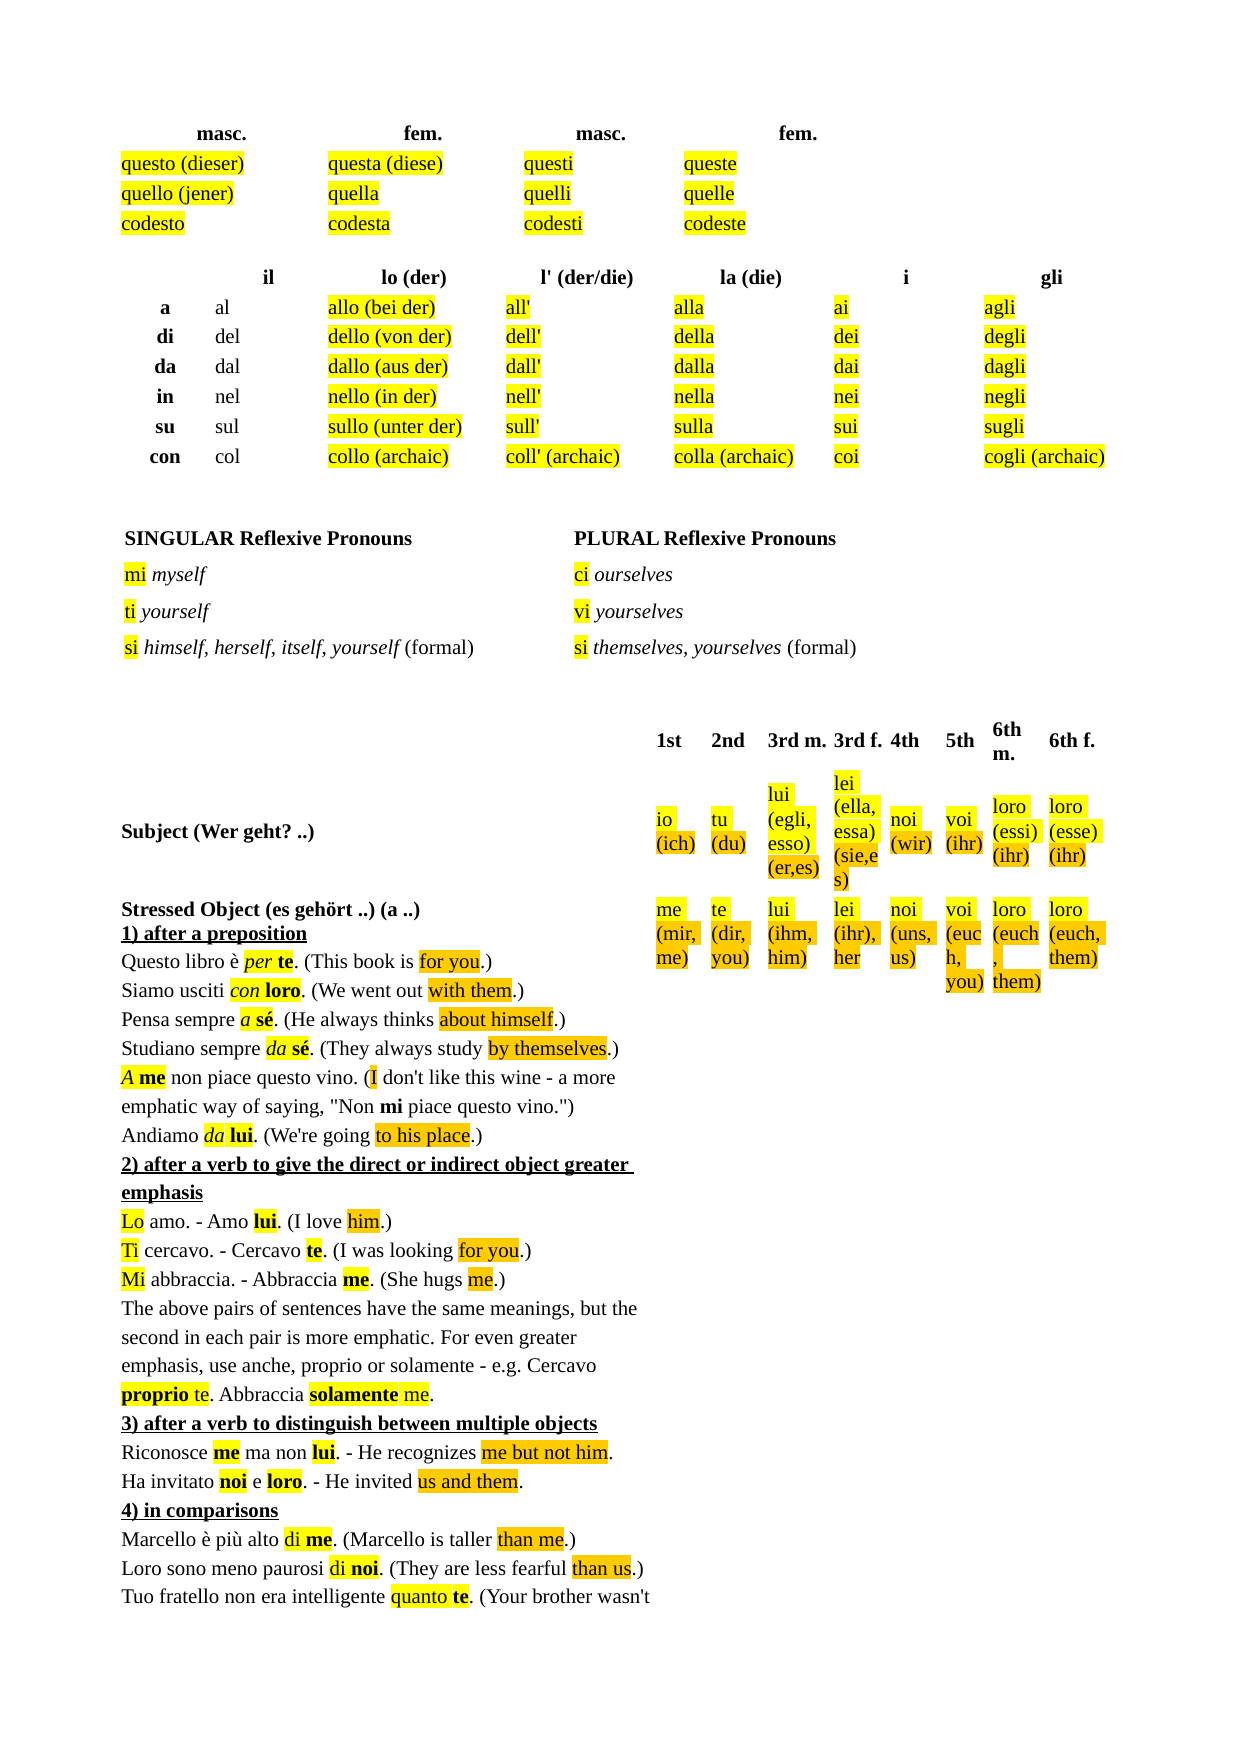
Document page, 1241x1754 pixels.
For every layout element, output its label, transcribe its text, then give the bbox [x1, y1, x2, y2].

table_cell a [118, 292, 212, 322]
table_header 3rd m. [765, 714, 831, 767]
table_cell nell' [503, 381, 671, 411]
table_cell codesto [118, 208, 325, 238]
table_cell te (dir, you) [708, 894, 765, 1611]
table_cell ti yourself [118, 592, 568, 629]
table_header gli [981, 262, 1122, 292]
table_cell lei (ella, essa) (sie,es) [831, 768, 887, 894]
table_cell masc. [521, 118, 681, 148]
table_header SINGULAR Reflexive Pronouns [118, 519, 568, 556]
table_cell coi [831, 441, 981, 471]
table_header il [212, 262, 325, 292]
table_cell mi myself [118, 556, 568, 592]
table_cell loro (essi) (ihr) [990, 768, 1046, 894]
table_cell quello (jener) [118, 178, 325, 208]
table_cell dello (von der) [325, 322, 503, 351]
table_cell si themselves, yourselves (formal) [568, 629, 1102, 665]
table_header 6th f. [1046, 714, 1112, 767]
table_cell dalla [671, 351, 831, 381]
table_cell col [212, 441, 325, 471]
table_cell quelli [521, 178, 681, 208]
table_cell questo (dieser) [118, 148, 325, 178]
table_header 4th [888, 714, 943, 767]
table_cell sugli [981, 411, 1122, 441]
table_header la (die) [671, 262, 831, 292]
table_cell cogli (archaic) [981, 441, 1122, 471]
table_cell sulla [671, 411, 831, 441]
table_cell noi (wir) [888, 768, 943, 894]
table_cell fem. [681, 118, 915, 148]
table_cell sui [831, 411, 981, 441]
table_cell lui (egli, esso) (er,es) [765, 768, 831, 894]
table_cell me (mir, me) [653, 894, 708, 1611]
table_cell negli [981, 381, 1122, 411]
table_cell ci ourselves [568, 556, 1102, 592]
table_cell dei [831, 322, 981, 351]
table_cell nella [671, 381, 831, 411]
table_cell da [118, 351, 212, 381]
table_cell nel [212, 381, 325, 411]
table_cell nello (in der) [325, 381, 503, 411]
table_header [118, 714, 653, 767]
table_cell loro (euch, them) [1046, 894, 1112, 1611]
table_cell tu (du) [708, 768, 765, 894]
table_cell alla [671, 292, 831, 322]
table_cell sul [212, 411, 325, 441]
table_cell colla (archaic) [671, 441, 831, 471]
table_cell degli [981, 322, 1122, 351]
table_cell masc. [118, 118, 325, 148]
table_cell sull' [503, 411, 671, 441]
table_cell questa (diese) [325, 148, 521, 178]
table_cell dagli [981, 351, 1122, 381]
table_cell al [212, 292, 325, 322]
table_header lo (der) [325, 262, 503, 292]
table_cell allo (bei der) [325, 292, 503, 322]
table_cell queste [681, 148, 915, 178]
table_cell fem. [325, 118, 521, 148]
table_cell collo (archaic) [325, 441, 503, 471]
table_cell codeste [681, 208, 915, 238]
table_cell su [118, 411, 212, 441]
table_cell dallo (aus der) [325, 351, 503, 381]
table_cell Subject (Wer geht? ..) [118, 768, 653, 894]
table_cell del [212, 322, 325, 351]
table_cell questi [521, 148, 681, 178]
table_cell in [118, 381, 212, 411]
table_header PLURAL Reflexive Pronouns [568, 519, 1102, 556]
table_cell loro (esse) (ihr) [1046, 768, 1112, 894]
table_header 3rd f. [831, 714, 887, 767]
table_cell nei [831, 381, 981, 411]
table_cell all' [503, 292, 671, 322]
table_header [118, 262, 212, 292]
table_cell con [118, 441, 212, 471]
table_cell voi (ihr) [943, 768, 989, 894]
table_cell della [671, 322, 831, 351]
table_cell quelle [681, 178, 915, 208]
table_cell agli [981, 292, 1122, 322]
table_cell voi (euch, you) [943, 894, 989, 1611]
table_header l' (der/die) [503, 262, 671, 292]
table_cell dai [831, 351, 981, 381]
table_header 6th m. [990, 714, 1046, 767]
table_header 1st [653, 714, 708, 767]
table_cell dell' [503, 322, 671, 351]
table_header 5th [943, 714, 989, 767]
table_cell dall' [503, 351, 671, 381]
table_cell ai [831, 292, 981, 322]
table_cell io (ich) [653, 768, 708, 894]
table_cell Stressed Object (es gehört ..) (a ..) 1) after a preposition Questo libro è per te. (This book is for you.) Siamo usciti con loro. (We went out with them.) Pensa sempre a sé. (He always thinks about himself.) Studiano sempre da sé. (They always study by themselves.) A me non piace questo vino. (I don't like this wine - a more emphatic way of saying, "Non mi piace questo vino.") Andiamo da lui. (We're going to his place.) 2) after a verb to give the direct or indirect object greater emphasis Lo amo. - Amo lui. (I love him.) Ti cercavo. - Cercavo te. (I was looking for you.) Mi abbraccia. - Abbraccia me. (She hugs me.) The above pairs of sentences have the same meanings, but the second in each pair is more emphatic. For even greater emphasis, use anche, proprio or solamente - e.g. Cercavo proprio te. Abbraccia solamente me. 3) after a verb to distinguish between multiple objects Riconosce me ma non lui. - He recognizes me but not him. Ha invitato noi e loro. - He invited us and them. 4) in comparisons Marcello è più alto di me. (Marcello is taller than me.) Loro sono meno paurosi di noi. (They are less fearful than us.) Tuo fratello non era intelligente quanto te. (Your brother wasn't [118, 894, 653, 1611]
table_cell codesti [521, 208, 681, 238]
table_header 2nd [708, 714, 765, 767]
table_cell si himself, herself, itself, yourself (formal) [118, 629, 568, 665]
table_cell noi (uns, us) [888, 894, 943, 1611]
table_cell di [118, 322, 212, 351]
table_cell vi yourselves [568, 592, 1102, 629]
table_cell sullo (unter der) [325, 411, 503, 441]
table_cell codesta [325, 208, 521, 238]
table_header i [831, 262, 981, 292]
table_cell loro (euch, them) [990, 894, 1046, 1611]
table_cell lei (ihr), her [831, 894, 887, 1611]
table_cell coll' (archaic) [503, 441, 671, 471]
table_cell lui (ihm, him) [765, 894, 831, 1611]
table_cell dal [212, 351, 325, 381]
table_cell quella [325, 178, 521, 208]
